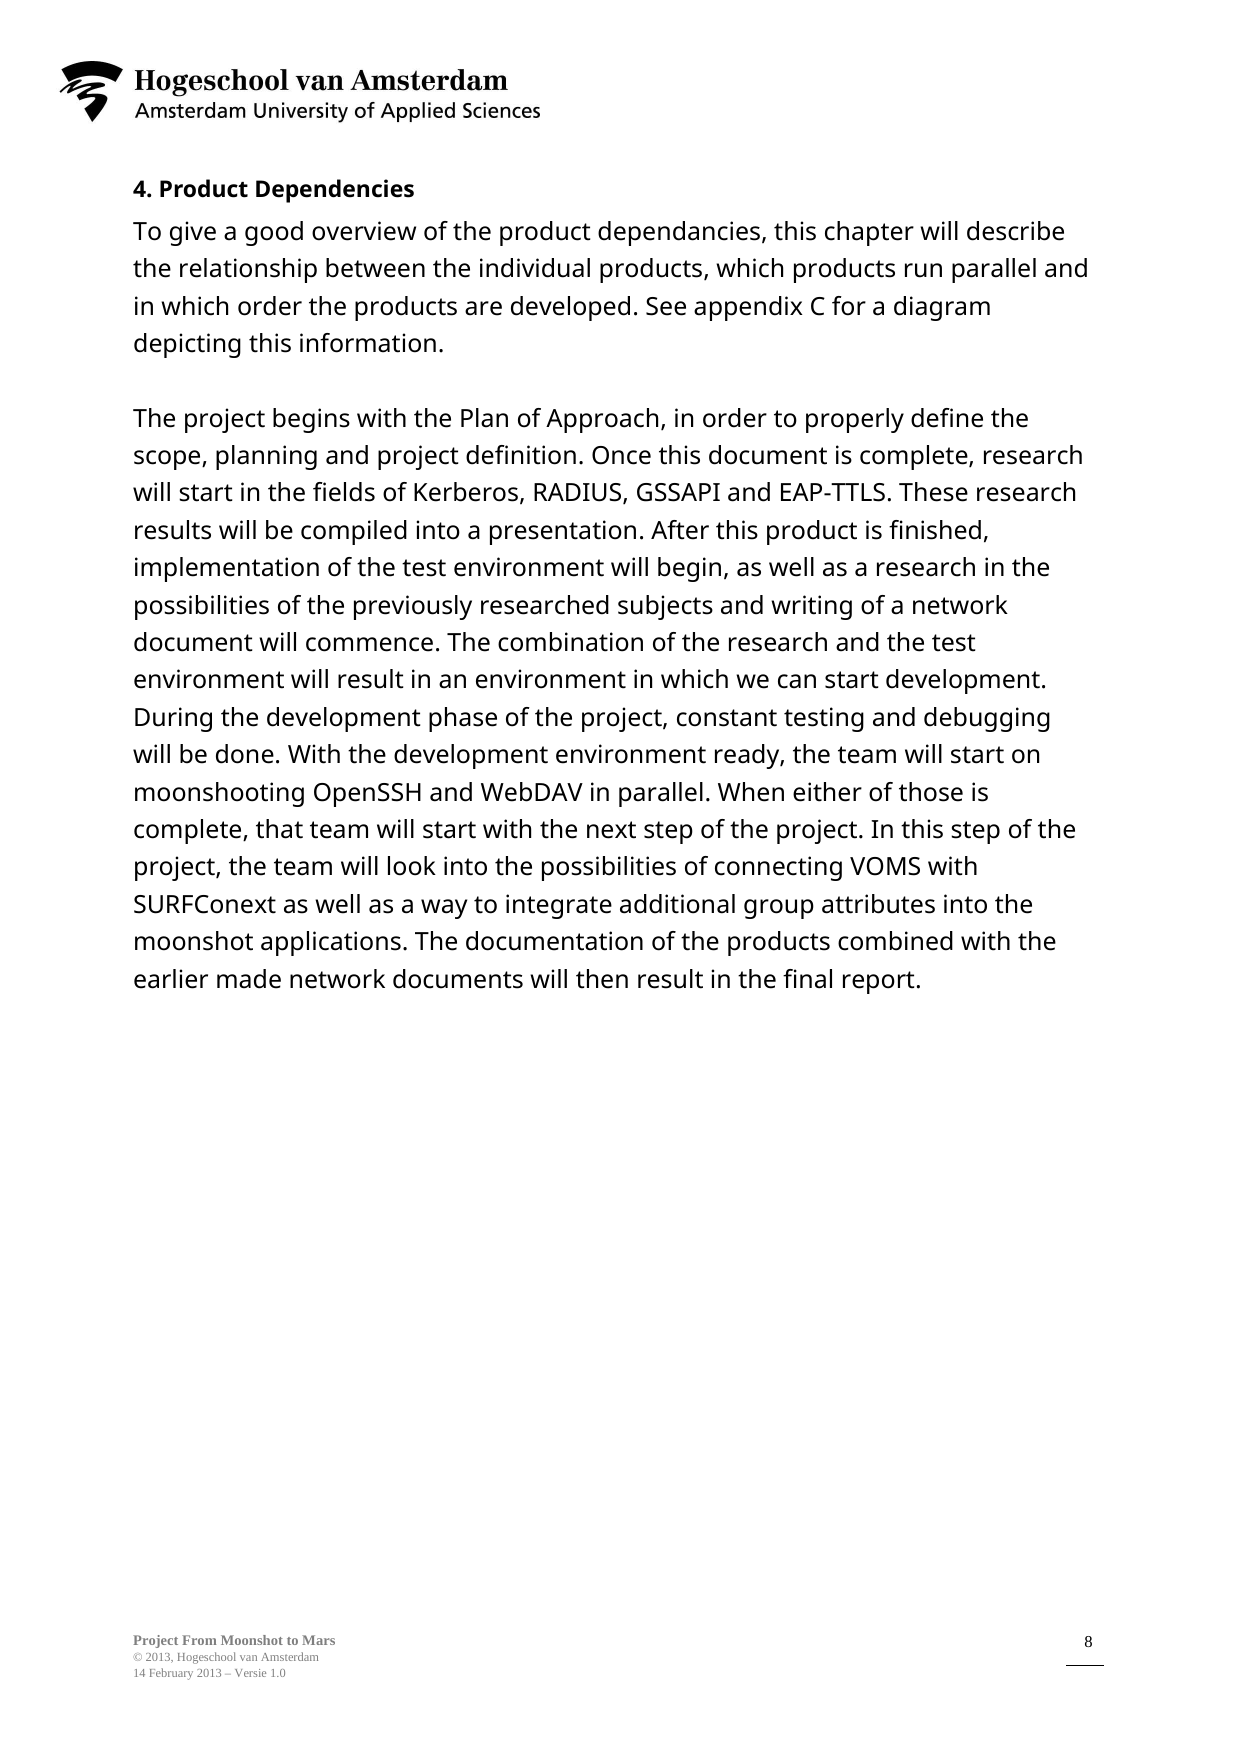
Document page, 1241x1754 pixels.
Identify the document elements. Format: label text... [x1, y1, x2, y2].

subtitle 4. Product Dependencies [133, 173, 1092, 204]
picture [0, 0, 622, 123]
text To give a good overview of the product dependancies, this chapter will describe the relationship between the individual products, which products run parallel and in which order the products are developed. See appendix C for a diagram depicting this information. [133, 213, 1092, 359]
text The project begins with the Plan of Approach, in order to properly define the scope, planning and project definition. Once this document is complete, research will start in the fields of Kerberos, RADIUS, GSSAPI and EAP-TTLS. These research results will be compiled into a presentation. After this product is finished, implementation of the test environment will begin, as well as a research in the possibilities of the previously researched subjects and writing of a network document will commence. The combination of the research and the test environment will result in an environment in which we can start development. During the development phase of the project, constant testing and debugging will be done. With the development environment ready, the team will start on moonshooting OpenSSH and WebDAV in parallel. When either of those is complete, that team will start with the next step of the project. In this step of the project, the team will look into the possibilities of connecting VOMS with SURFConext as well as a way to integrate additional group attributes into the moonshot applications. The documentation of the products combined with the earlier made network documents will then result in the final report. [133, 400, 1092, 995]
